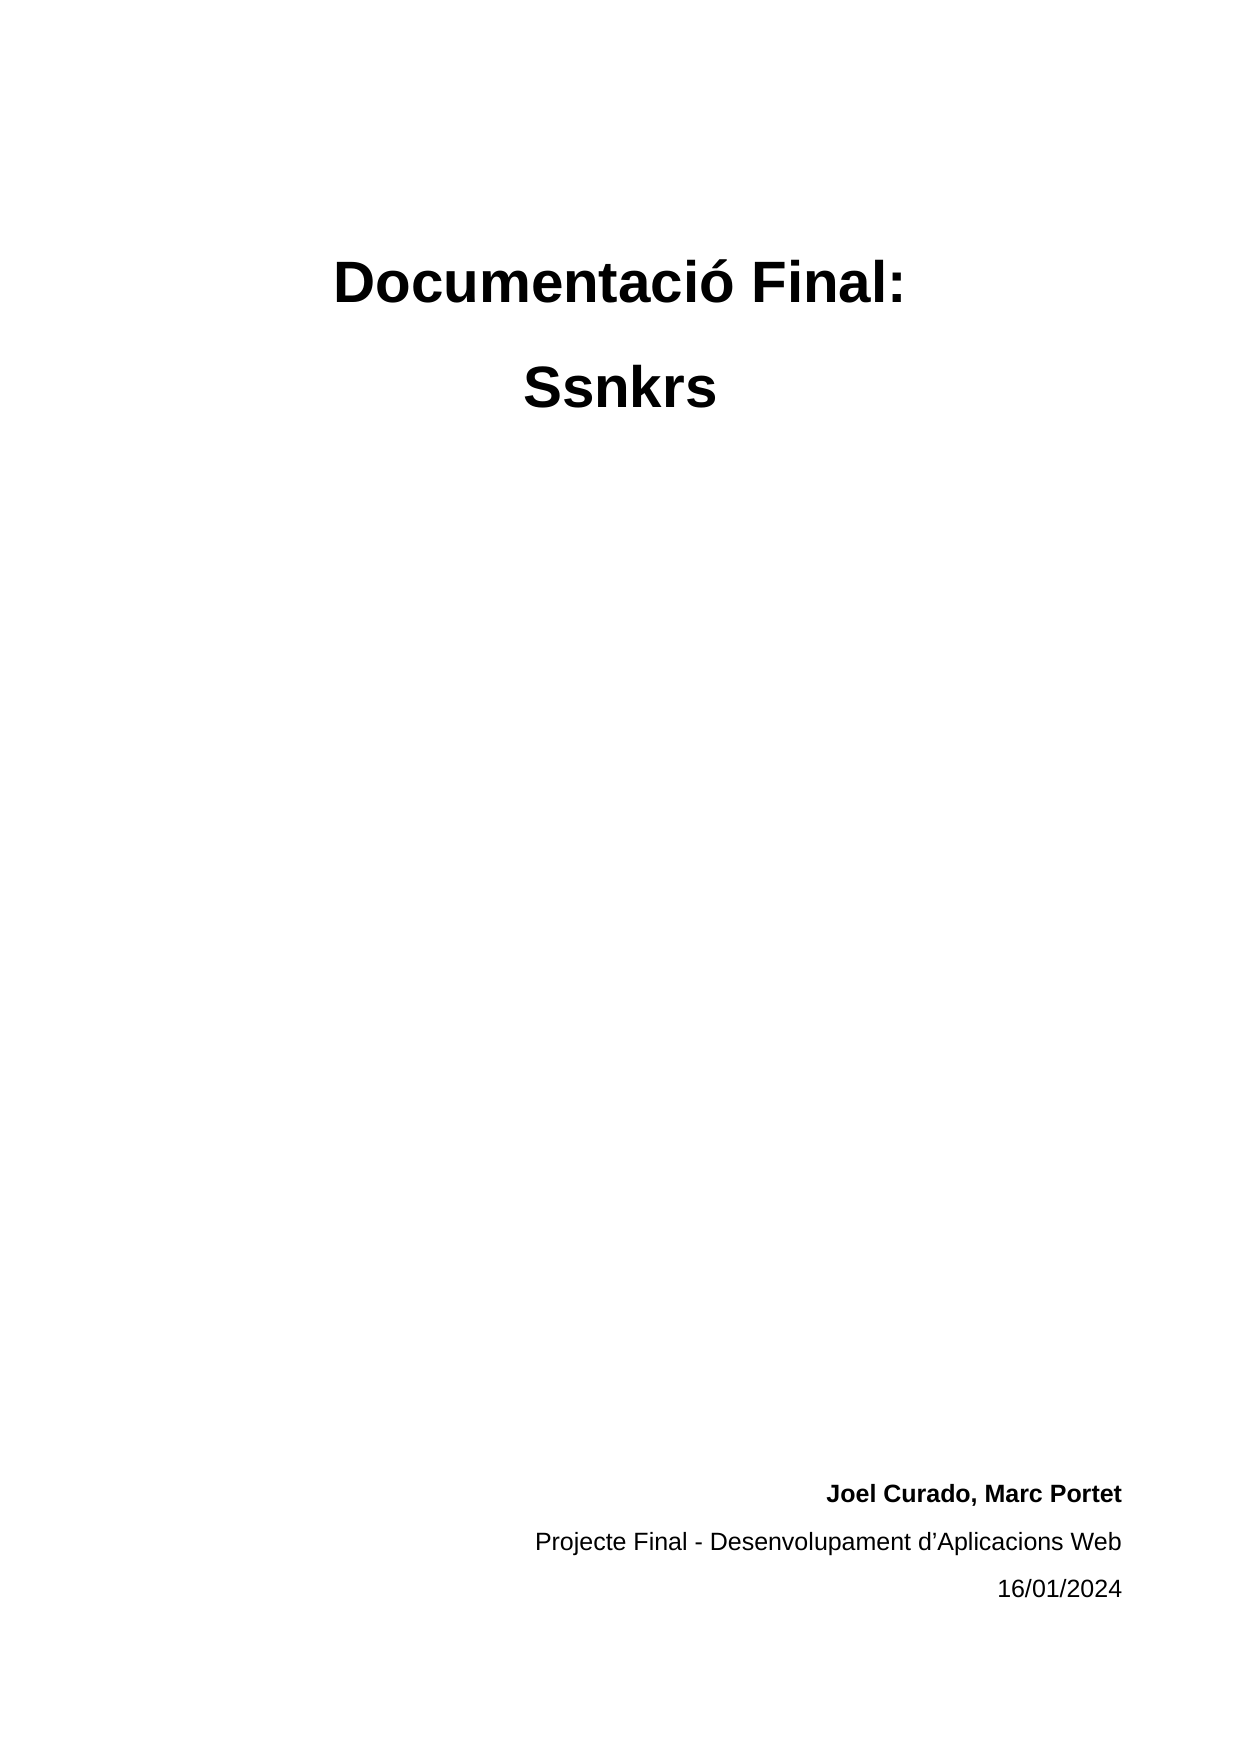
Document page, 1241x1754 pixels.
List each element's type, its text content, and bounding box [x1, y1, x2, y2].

text Joel Curado, Marc Portet [118, 1479, 1122, 1508]
text Projecte Final - Desenvolupament d’Aplicacions Web [118, 1527, 1122, 1556]
title Ssnkrs [118, 352, 1122, 419]
title Documentació Final: [118, 248, 1122, 315]
text 16/01/2024 [118, 1574, 1122, 1603]
